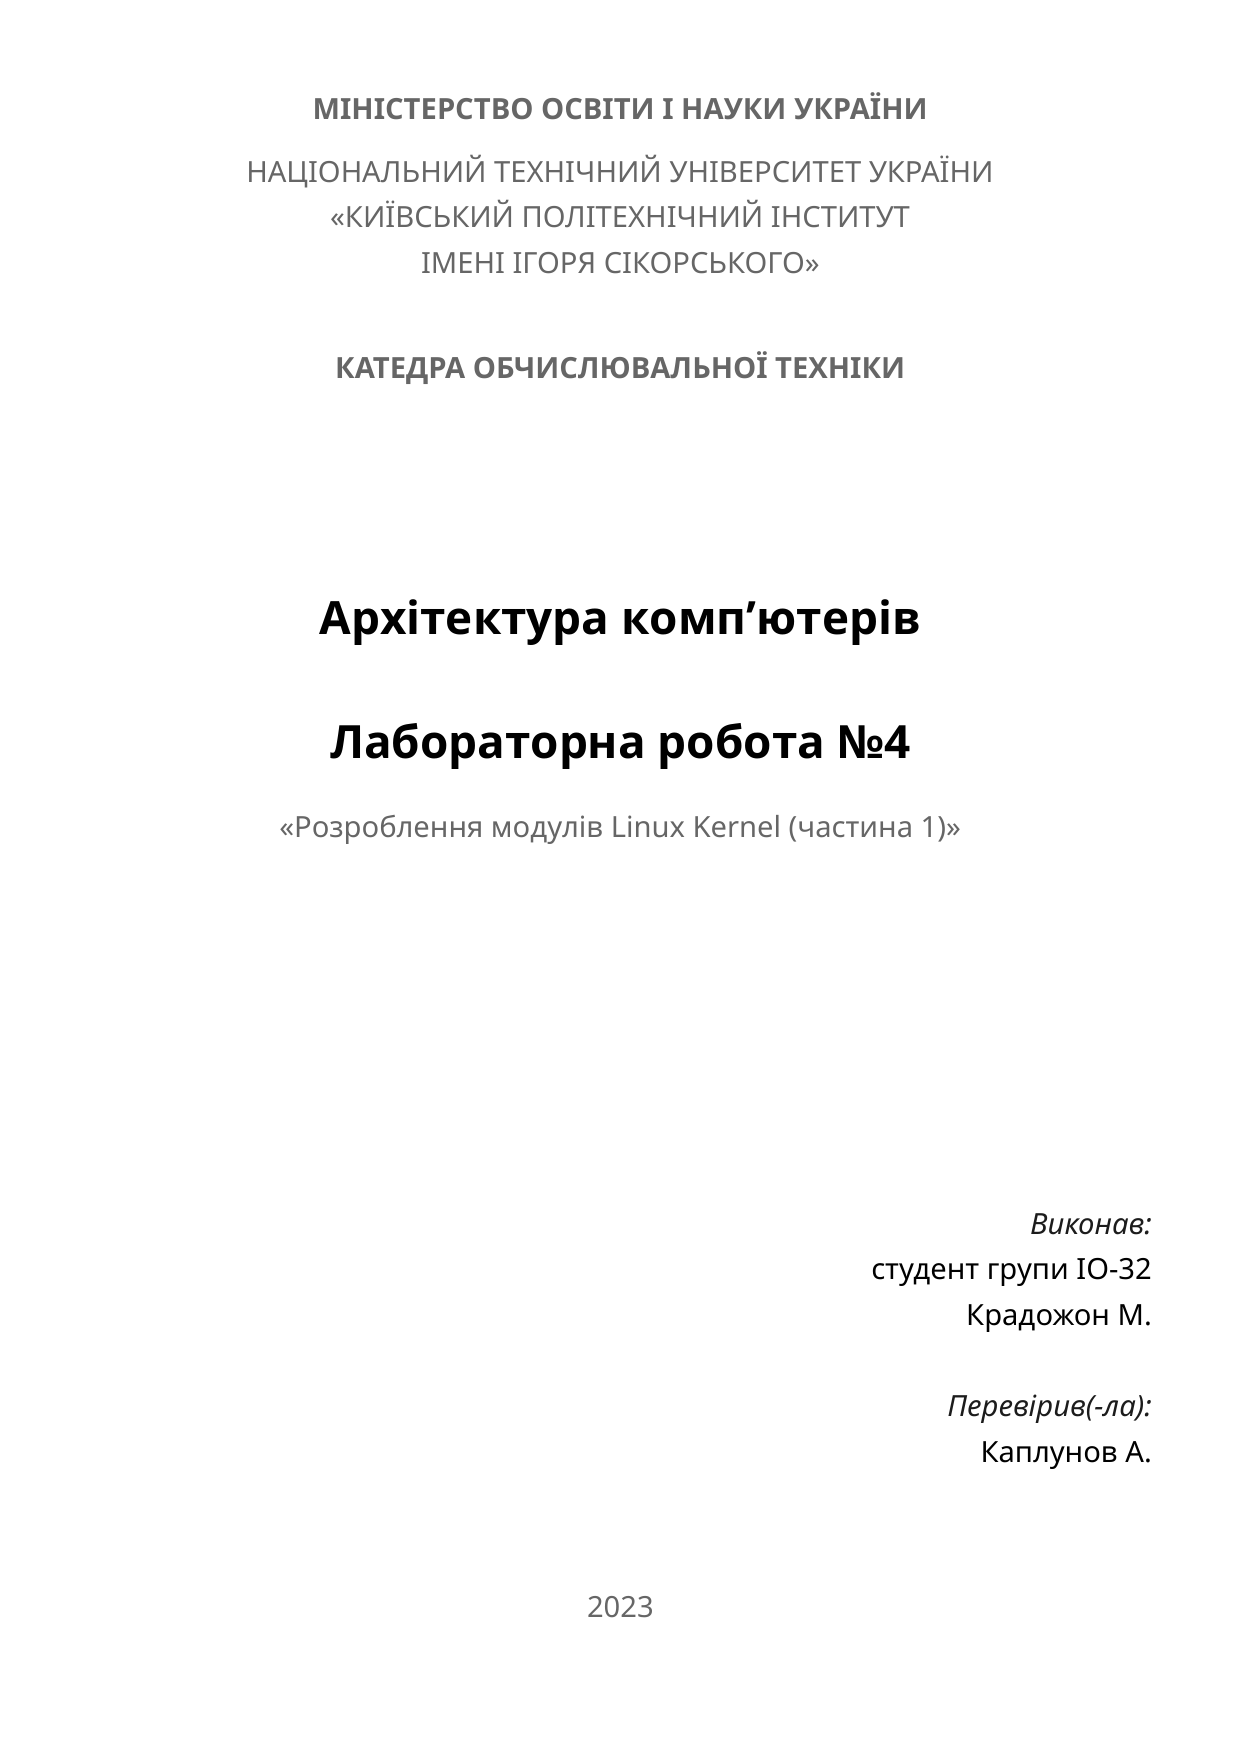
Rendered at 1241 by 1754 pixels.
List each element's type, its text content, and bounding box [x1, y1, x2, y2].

text 2023 [89, 1587, 1152, 1626]
text Крадожон М. [89, 1294, 1152, 1334]
text КАТЕДРА ОБЧИСЛЮВАЛЬНОЇ ТЕХНІКИ [89, 347, 1152, 387]
text МІНІСТЕРСТВО ОСВІТИ І НАУКИ УКРАЇНИ [89, 89, 1152, 128]
text студент групи ІО-32 [89, 1249, 1152, 1288]
text Архітектура комп’ютерів [89, 585, 1152, 648]
text Лабораторна робота №4 [89, 710, 1152, 772]
text «Розроблення модулів Linux Kernel (частина 1)» [89, 806, 1152, 846]
text НАЦІОНАЛЬНИЙ ТЕХНІЧНИЙ УНІВЕРСИТЕТ УКРАЇНИ [89, 151, 1152, 191]
text Перевірив(-ла): [89, 1386, 1152, 1425]
text Каплунов А. [89, 1431, 1152, 1471]
text Виконав: [89, 1203, 1152, 1243]
text ІМЕНІ ІГОРЯ СІКОРСЬКОГО» [89, 242, 1152, 282]
text «КИЇВСЬКИЙ ПОЛІТЕХНІЧНИЙ ІНСТИТУТ [89, 197, 1152, 236]
